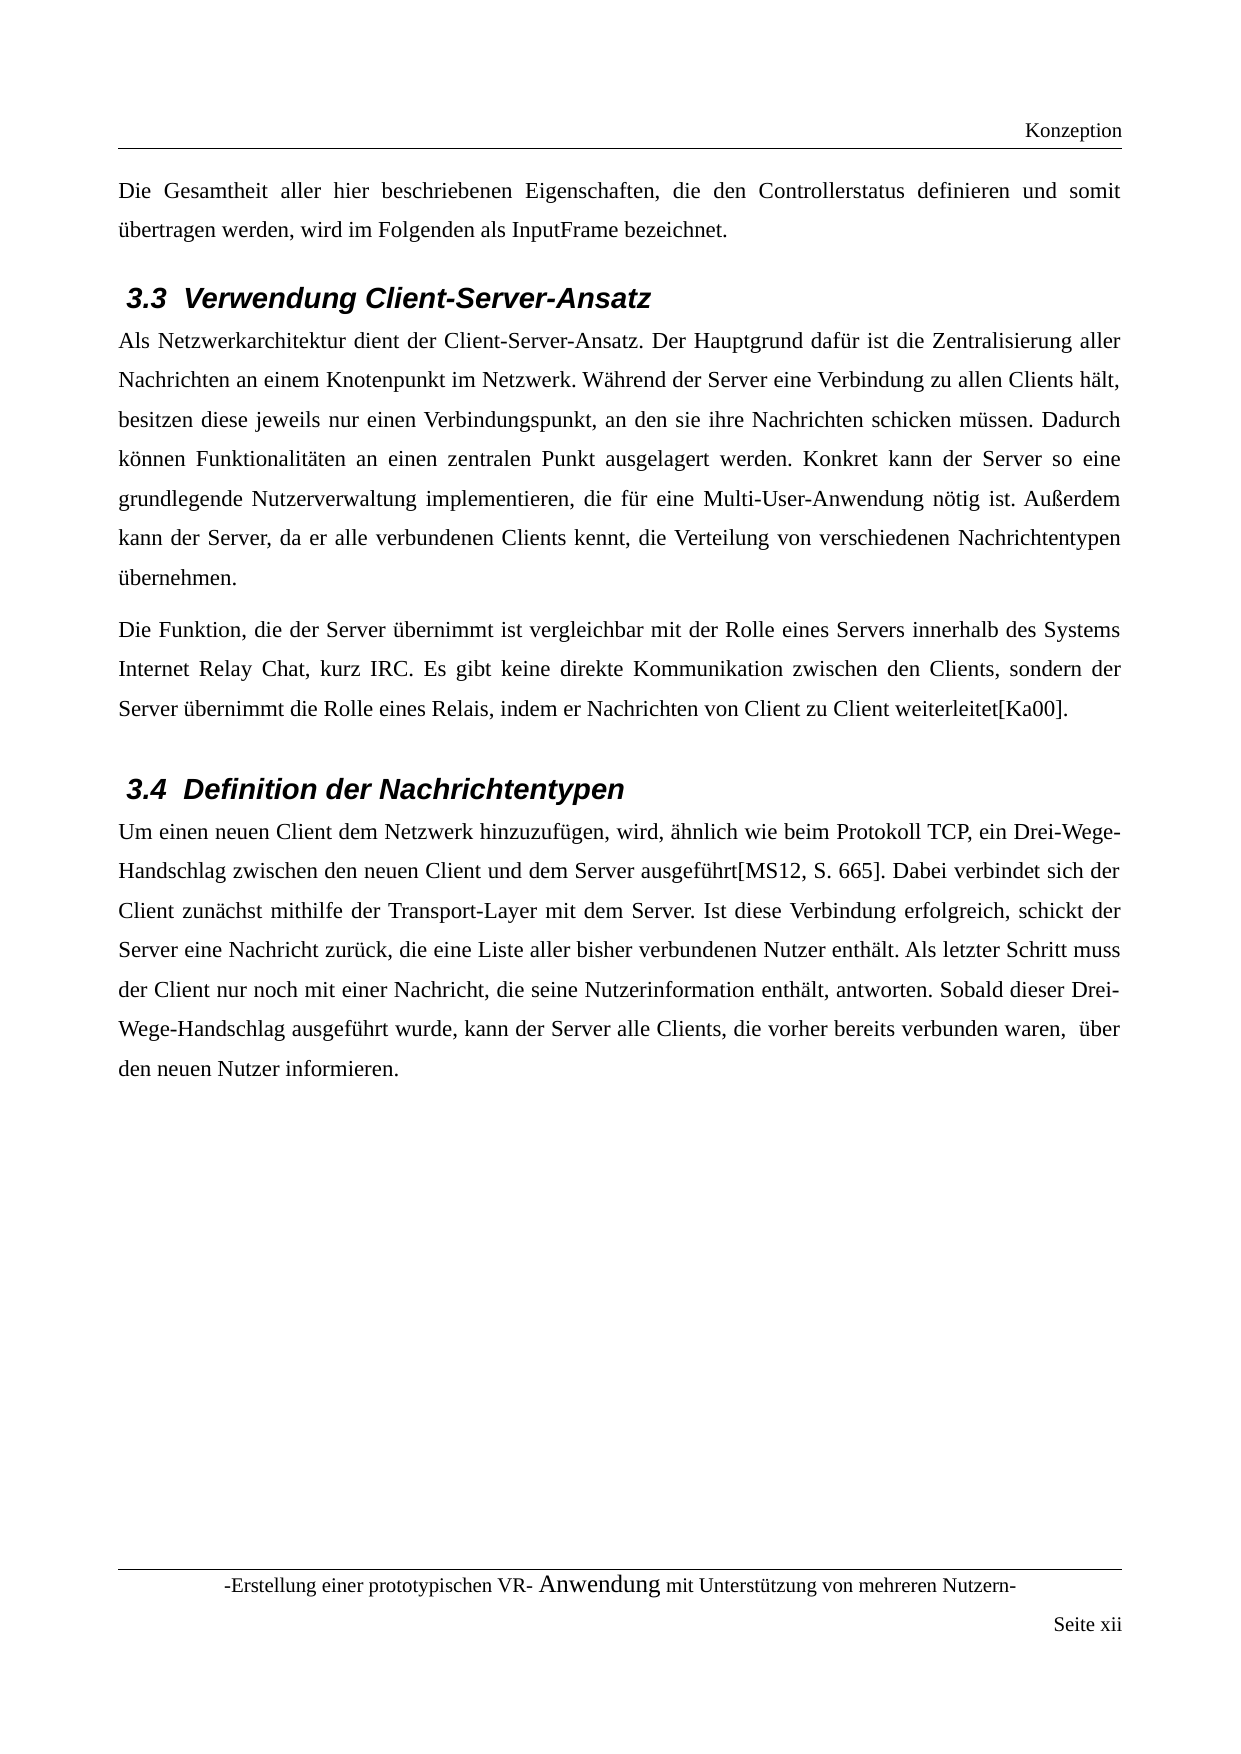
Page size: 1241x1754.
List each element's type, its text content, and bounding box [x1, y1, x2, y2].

text Um einen neuen Client dem Netzwerk hinzuzufügen, wird, ähnlich wie beim Protokoll TCP, ein Drei-Wege-Handschlag zwischen den neuen Client und dem Server ausgeführt[MS12, S. 665]. Dabei verbindet sich der Client zunächst mithilfe der Transport-Layer mit dem Server. Ist diese Verbindung erfolgreich, schickt der Server eine Nachricht zurück, die eine Liste aller bisher verbundenen Nutzer enthält. Als letzter Schritt muss der Client nur noch mit einer Nachricht, die seine Nutzerinformation enthält, antworten. Sobald dieser Drei-Wege-Handschlag ausgeführt wurde, kann der Server alle Clients, die vorher bereits verbunden waren, über den neuen Nutzer informieren. [118, 818, 1122, 1081]
subtitle Verwendung Client-Server-Ansatz [118, 281, 1122, 314]
subtitle Definition der Nachrichtentypen [118, 772, 1122, 805]
text Die Gesamtheit aller hier beschriebenen Eigenschaften, die den Controllerstatus definieren und somit übertragen werden, wird im Folgenden als InputFrame bezeichnet. [118, 177, 1122, 243]
text Als Netzwerkarchitektur dient der Client-Server-Ansatz. Der Hauptgrund dafür ist die Zentralisierung aller Nachrichten an einem Knotenpunkt im Netzwerk. Während der Server eine Verbindung zu allen Clients hält, besitzen diese jeweils nur einen Verbindungspunkt, an den sie ihre Nachrichten schicken müssen. Dadurch können Funktionalitäten an einen zentralen Punkt ausgelagert werden. Konkret kann der Server so eine grundlegende Nutzerverwaltung implementieren, die für eine Multi-User-Anwendung nötig ist. Außerdem kann der Server, da er alle verbundenen Clients kennt, die Verteilung von verschiedenen Nachrichtentypen übernehmen. [118, 327, 1122, 590]
text Die Funktion, die der Server übernimmt ist vergleichbar mit der Rolle eines Servers innerhalb des Systems Internet Relay Chat, kurz IRC. Es gibt keine direkte Kommunikation zwischen den Clients, sondern der Server übernimmt die Rolle eines Relais, indem er Nachrichten von Client zu Client weiterleitet[Ka00]. [118, 616, 1122, 721]
